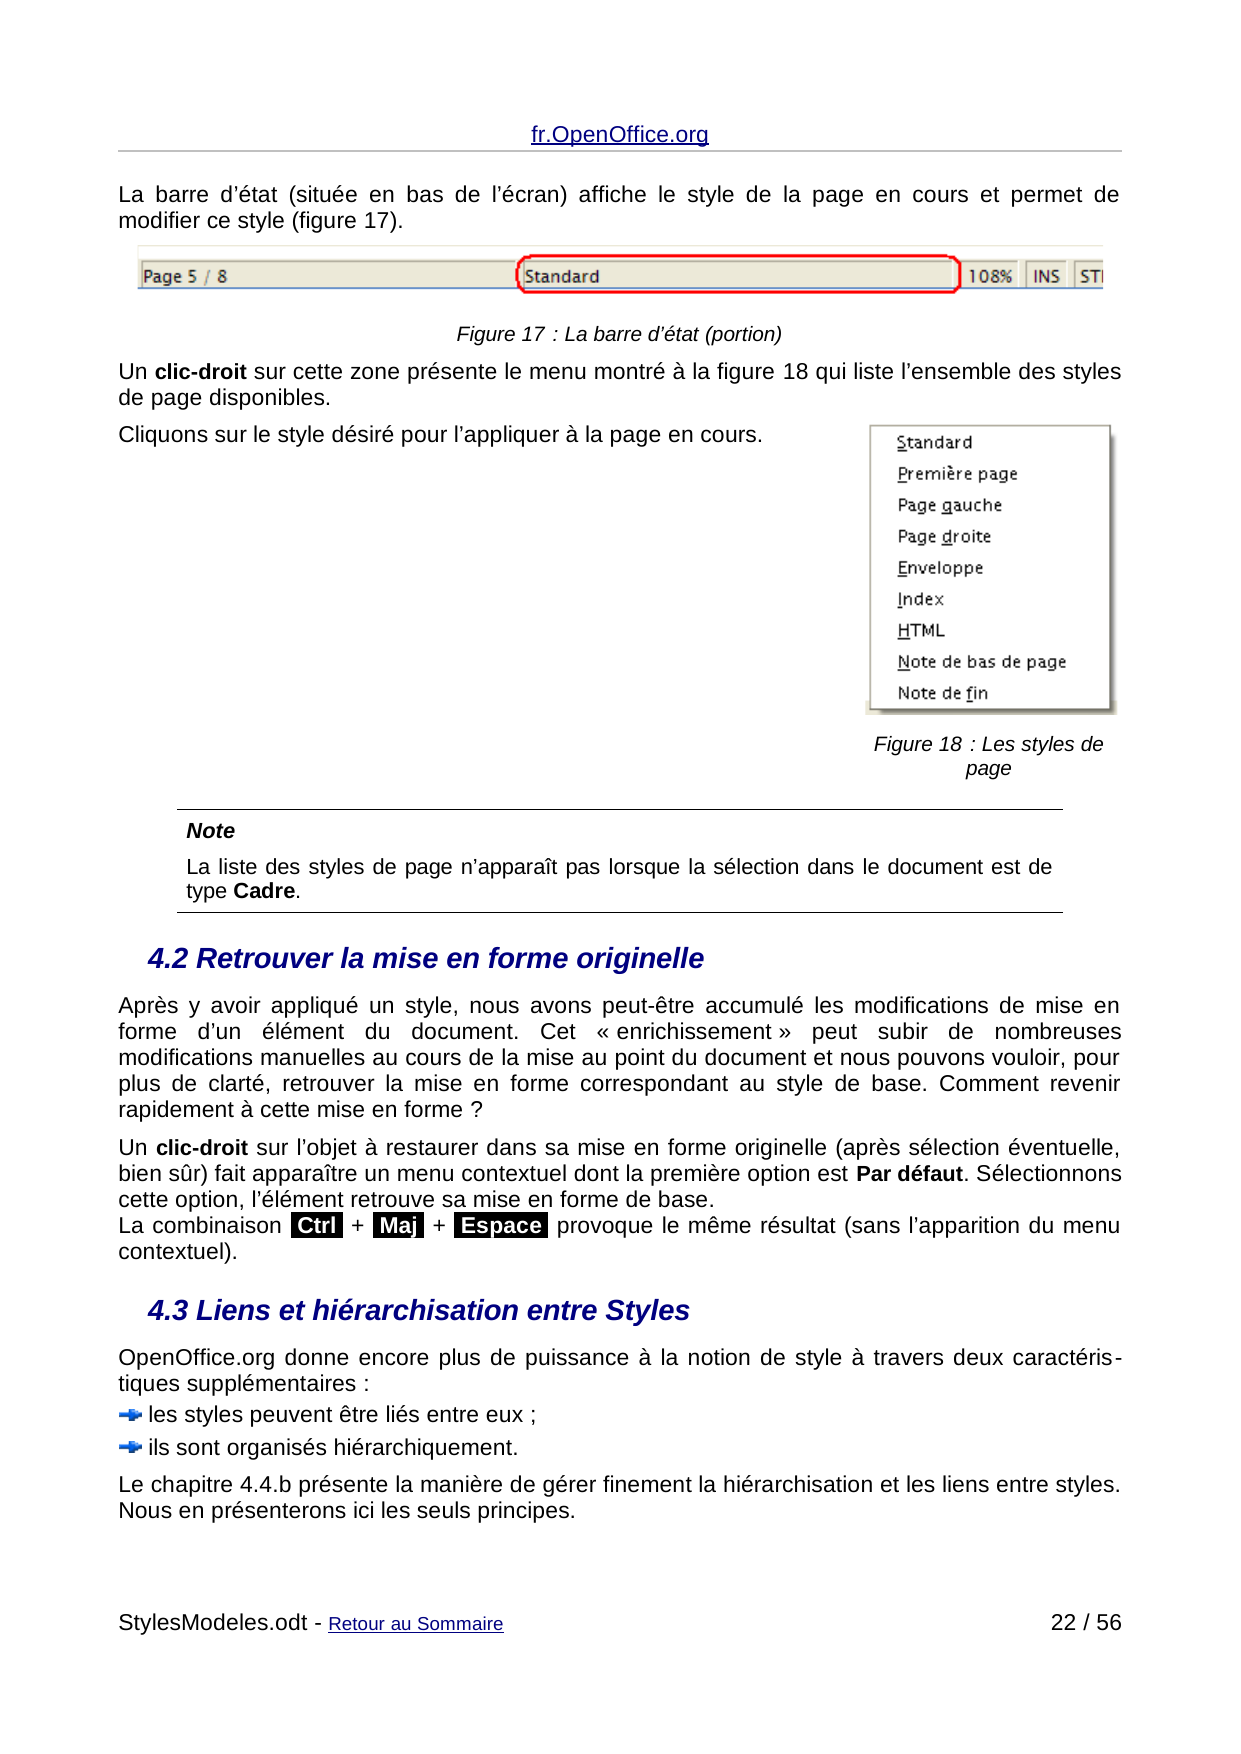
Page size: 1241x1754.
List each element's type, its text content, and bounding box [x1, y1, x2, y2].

text OpenOffice.org donne encore plus de puissance à la notion de style à travers deux caractéris­tiques supplémentaires : [118, 1344, 1122, 1396]
text Un clic-droit sur l’objet à restaurer dans sa mise en forme originelle (après sélection éventuelle, bien sûr) fait apparaître un menu contextuel dont la première option est Par défaut. Sélectionnons cette option, l’élément retrouve sa mise en forme de base. La combinaison Ctrl + Maj + Espace provoque le même résultat (sans l’apparition du menu contextuel). [118, 1134, 1122, 1264]
list les styles peuvent être liés entre eux ; [118, 1402, 1122, 1428]
text Figure 18 : Les styles de page [861, 422, 1119, 779]
subtitle Liens et hiérarchisation entre Styles [148, 1294, 1122, 1326]
text La barre d’état (située en bas de l’écran) affiche le style de la page en cours et permet de modifier ce style (figure 17). [118, 182, 1122, 234]
subtitle Retrouver la mise en forme originelle [148, 942, 1122, 974]
text Un clic-droit sur cette zone présente le menu montré à la figure 18 qui liste l’ensemble des styles de page disponibles. [118, 245, 1122, 410]
text Après y avoir appliqué un style, nous avons peut-être accumulé les modifications de mise en forme d’un élément du document. Cet « enrichissement » peut subir de nombreuses modifications manuelles au cours de la mise au point du document et nous pouvons vouloir, pour plus de clarté, retrouver la mise en forme correspondant au style de base. Comment revenir rapidement à cette mise en forme ? [118, 992, 1122, 1122]
list ils sont organisés hiérarchiquement. [118, 1434, 1122, 1460]
picture [137, 245, 1104, 305]
text Le chapitre 4.4.b présente la manière de gérer finement la hiérarchisation et les liens entre styles. Nous en présenterons ici les seuls principes. [118, 1472, 1122, 1524]
text Note [177, 810, 1063, 843]
text Cliquons sur le style désiré pour l’appliquer à la page en cours. [118, 422, 1122, 791]
picture [119, 1409, 142, 1421]
text Figure 17 : La barre d’état (portion) [138, 305, 1103, 346]
picture [865, 422, 1119, 715]
picture [119, 1441, 142, 1453]
text La liste des styles de page n’apparaît pas lorsque la sélection dans le document est de type Cadre. [177, 845, 1063, 912]
